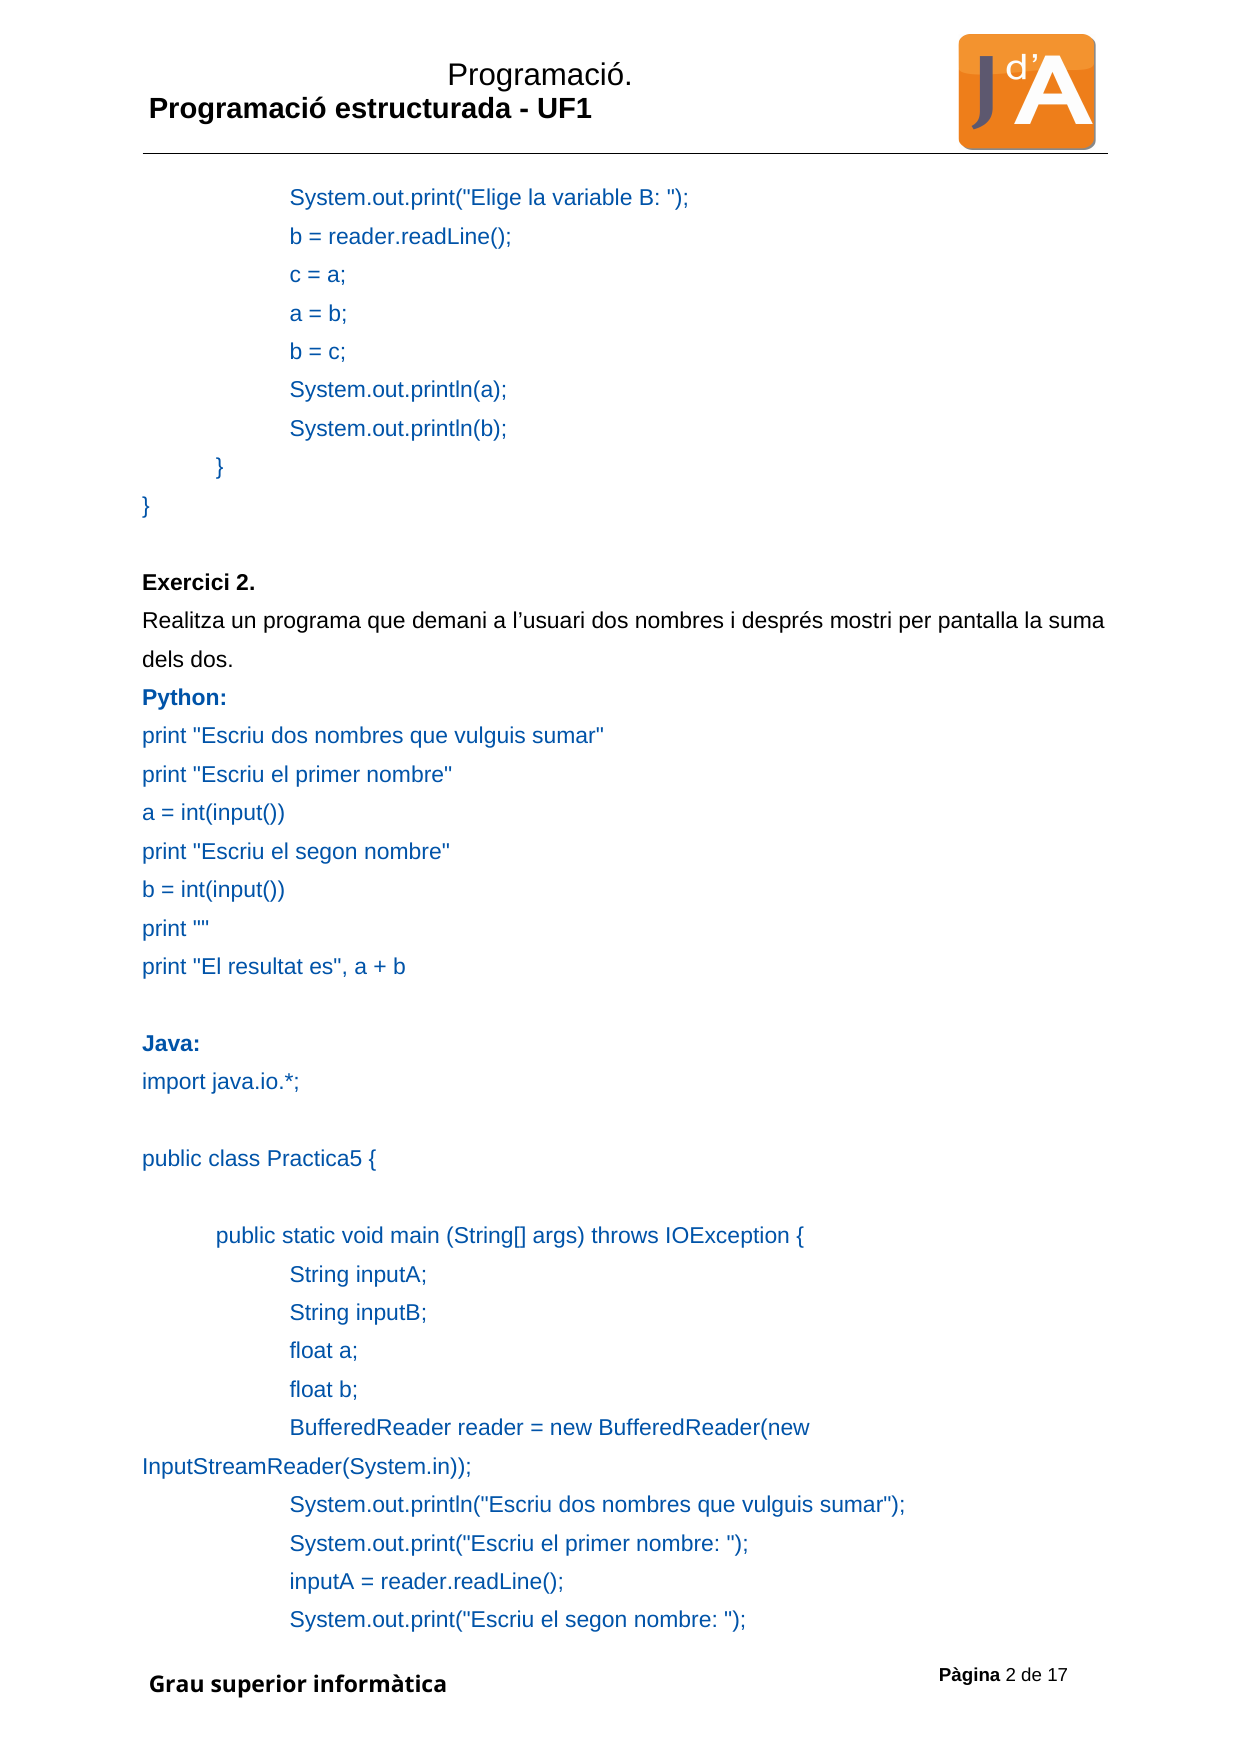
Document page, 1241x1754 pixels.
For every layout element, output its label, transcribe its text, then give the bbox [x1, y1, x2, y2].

text print "Escriu el segon nombre" [142, 838, 1107, 864]
text String inputA; [142, 1261, 1107, 1287]
text a = int(input()) [142, 800, 1107, 826]
text inputA = reader.readLine(); [142, 1569, 1107, 1594]
text float b; [142, 1377, 1107, 1402]
text public class Practica5 { [142, 1146, 1107, 1172]
text public static void main (String[] args) throws IOException { [142, 1223, 1107, 1248]
text Python: [142, 685, 1107, 710]
text Realitza un programa que demani a l’usuari dos nombres i després mostri per pantalla la suma dels dos. [142, 608, 1107, 672]
text System.out.println("Escriu dos nombres que vulguis sumar"); [142, 1492, 1107, 1517]
text a = b; [142, 300, 1107, 326]
text } [142, 454, 1107, 480]
text print "Escriu el primer nombre" [142, 762, 1107, 787]
text } [142, 492, 1107, 518]
text System.out.print("Escriu el segon nombre: "); [142, 1607, 1107, 1633]
text b = reader.readLine(); [142, 223, 1107, 249]
text print "El resultat es", a + b [142, 954, 1107, 979]
text System.out.print("Escriu el primer nombre: "); [142, 1530, 1107, 1556]
text import java.io.*; [142, 1069, 1107, 1095]
text print "" [142, 915, 1107, 941]
text Java: [142, 1031, 1107, 1056]
text System.out.println(b); [142, 416, 1107, 441]
text b = int(input()) [142, 877, 1107, 902]
picture [958, 34, 1096, 150]
text c = a; [142, 262, 1107, 287]
text b = c; [142, 339, 1107, 364]
text print "Escriu dos nombres que vulguis sumar" [142, 723, 1107, 749]
text Exercici 2. [142, 569, 1107, 595]
text float a; [142, 1338, 1107, 1364]
text BufferedReader reader = new BufferedReader(new InputStreamReader(System.in)); [142, 1415, 1107, 1479]
text System.out.println(a); [142, 377, 1107, 403]
text String inputB; [142, 1300, 1107, 1325]
text System.out.print("Elige la variable B: "); [142, 185, 1107, 211]
